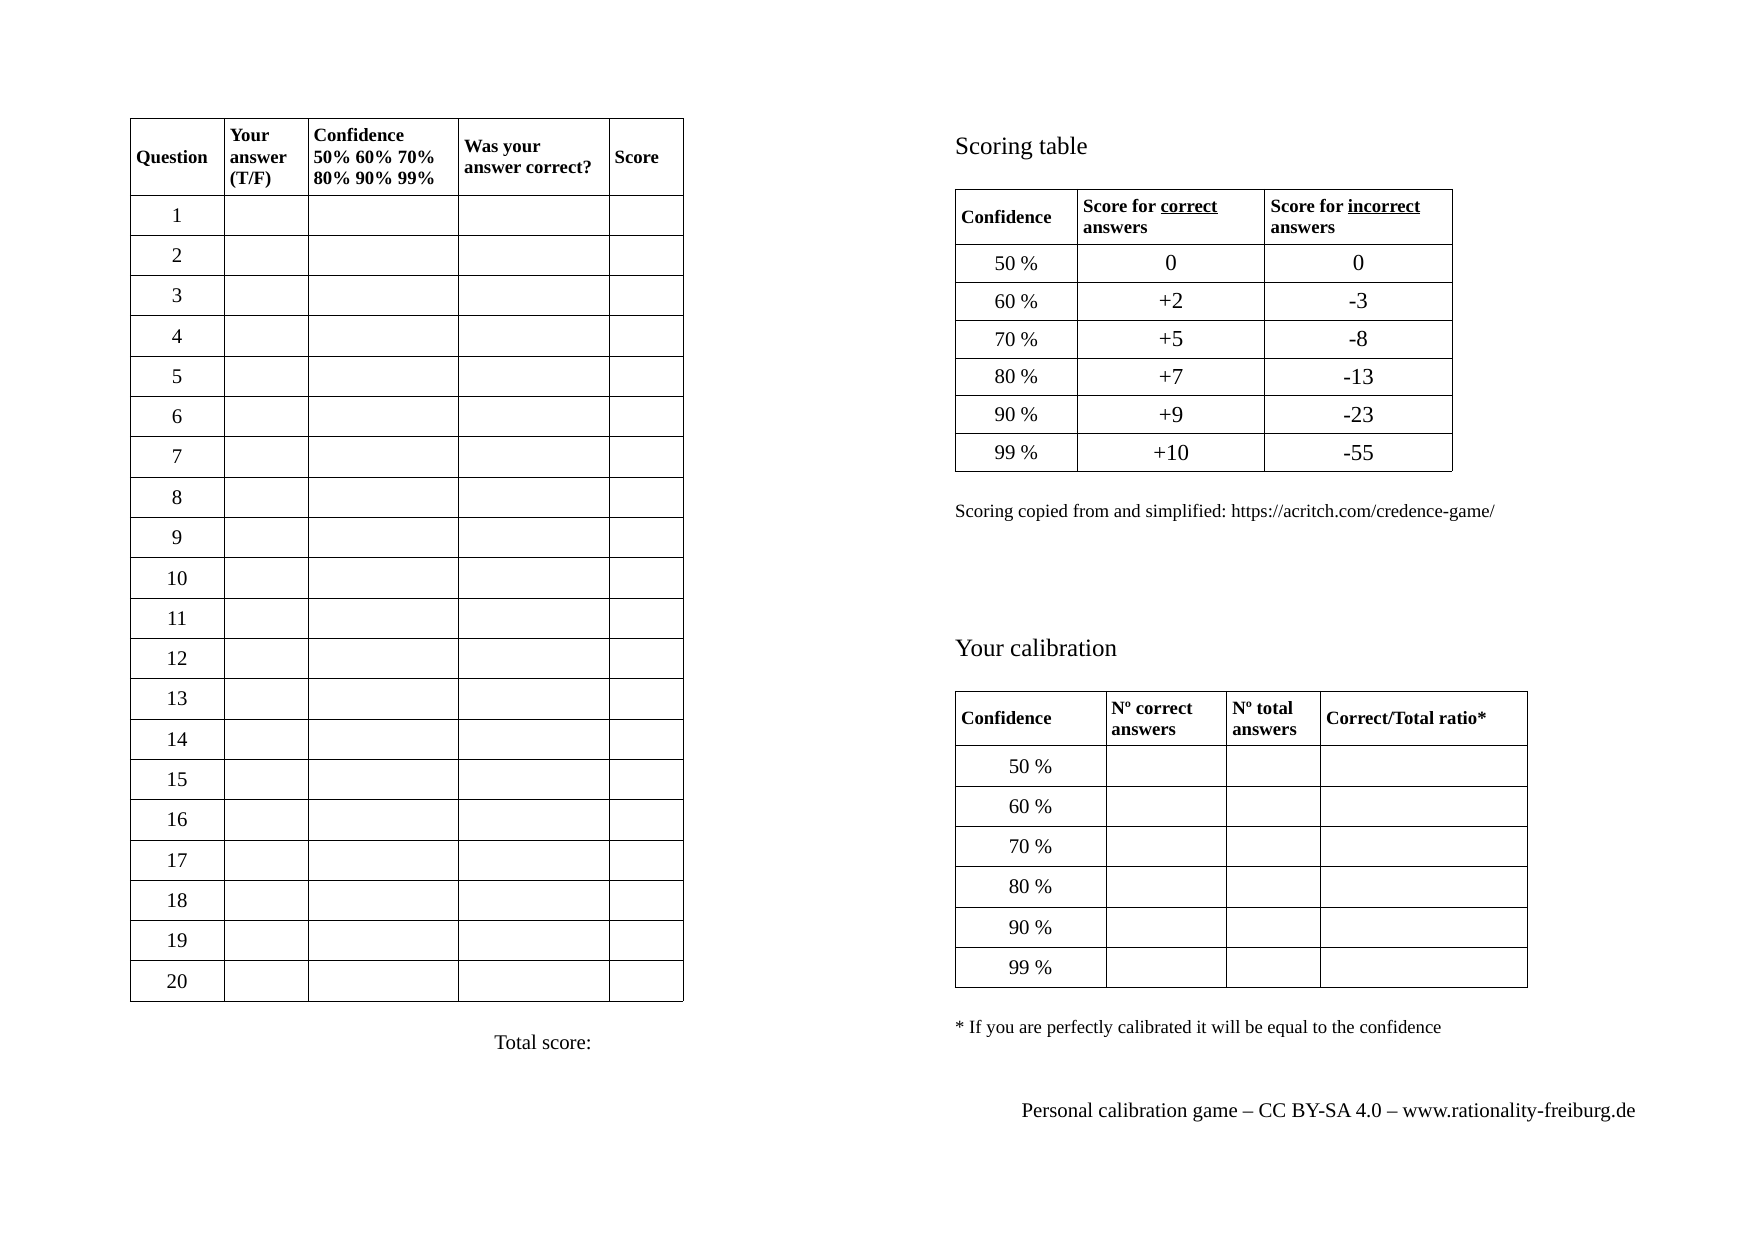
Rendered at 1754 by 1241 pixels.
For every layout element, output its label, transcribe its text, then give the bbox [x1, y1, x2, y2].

table_cell [309, 679, 458, 718]
table_cell [1321, 908, 1527, 947]
table_header Was your answer correct? [459, 119, 609, 194]
table_cell [1321, 948, 1527, 987]
table_header Confidence 50% 60% 70% 80% 90% 99% [309, 119, 458, 194]
table_cell 13 [131, 679, 224, 718]
table_cell [309, 437, 458, 477]
table_cell -13 [1265, 359, 1452, 395]
text Total score: [130, 1029, 706, 1054]
table_cell [459, 720, 609, 759]
table_cell [610, 276, 683, 315]
table_cell [225, 720, 308, 759]
table_cell 60 % [956, 787, 1106, 826]
table_header Confidence [956, 692, 1106, 745]
table_cell +10 [1078, 434, 1264, 471]
table_cell +9 [1078, 396, 1264, 433]
table_cell 20 [131, 961, 224, 1001]
table_cell [225, 760, 308, 799]
table_header Score [610, 119, 683, 194]
table_cell [610, 236, 683, 275]
table_cell [1107, 867, 1226, 907]
table_cell 70 % [956, 321, 1077, 357]
table_cell [1107, 787, 1226, 826]
table_cell -23 [1265, 396, 1452, 433]
table_cell 50 % [956, 746, 1106, 786]
table_cell [225, 478, 308, 517]
table_cell [225, 800, 308, 839]
table_cell 60 % [956, 283, 1077, 319]
table_cell [225, 558, 308, 598]
table_cell [1321, 827, 1527, 866]
table_cell +2 [1078, 283, 1264, 319]
table_cell [1107, 948, 1226, 987]
table_cell [610, 881, 683, 920]
table_cell [309, 236, 458, 275]
table_cell [459, 841, 609, 880]
table_cell [1107, 908, 1226, 947]
table_cell 99 % [956, 434, 1077, 471]
table_cell 19 [131, 921, 224, 960]
table_cell [610, 760, 683, 799]
table_cell [309, 558, 458, 598]
table_cell [225, 599, 308, 638]
table_cell [459, 881, 609, 920]
table_cell [1227, 948, 1320, 987]
table_cell [309, 316, 458, 356]
table_cell [309, 921, 458, 960]
table_cell [225, 518, 308, 557]
table_cell [309, 720, 458, 759]
text Scoring table [955, 131, 1602, 160]
table_cell [610, 921, 683, 960]
table_cell [309, 397, 458, 436]
table_cell 90 % [956, 396, 1077, 433]
table_cell 50 % [956, 245, 1077, 282]
table_header Your answer (T/F) [225, 119, 308, 194]
table_cell [309, 357, 458, 396]
table_cell [610, 357, 683, 396]
table_cell 14 [131, 720, 224, 759]
table_cell [309, 599, 458, 638]
table_cell -55 [1265, 434, 1452, 471]
table_cell [459, 236, 609, 275]
table_cell [610, 599, 683, 638]
table_cell [610, 961, 683, 1001]
table_cell 80 % [956, 867, 1106, 907]
table_cell [610, 196, 683, 235]
table_cell 1 [131, 196, 224, 235]
table_cell 0 [1078, 245, 1264, 282]
table_cell 18 [131, 881, 224, 920]
table_cell [309, 276, 458, 315]
table_cell [459, 397, 609, 436]
table_cell [459, 478, 609, 517]
table_cell 90 % [956, 908, 1106, 947]
table_header Correct/Total ratio* [1321, 692, 1527, 745]
text * If you are perfectly calibrated it will be equal to the confidence [955, 1016, 1605, 1038]
table_cell [459, 558, 609, 598]
table_cell [459, 800, 609, 839]
table_cell [459, 437, 609, 477]
table_cell 9 [131, 518, 224, 557]
table_header Score for incorrect answers [1265, 190, 1452, 244]
table_cell [459, 599, 609, 638]
table_cell [610, 518, 683, 557]
table_cell [459, 196, 609, 235]
table_cell +5 [1078, 321, 1264, 357]
table_cell 17 [131, 841, 224, 880]
table_cell [459, 276, 609, 315]
table_cell [225, 316, 308, 356]
table_header Question [131, 119, 224, 194]
table_cell [309, 639, 458, 678]
table_cell [309, 518, 458, 557]
table_cell 6 [131, 397, 224, 436]
table_cell 10 [131, 558, 224, 598]
table_cell [1227, 908, 1320, 947]
table_cell [610, 397, 683, 436]
text Your calibration [955, 633, 1605, 662]
table_cell [225, 236, 308, 275]
table_cell -3 [1265, 283, 1452, 319]
table_cell [459, 921, 609, 960]
table_cell [610, 639, 683, 678]
table_cell [459, 357, 609, 396]
table_cell [1227, 827, 1320, 866]
table_cell [610, 558, 683, 598]
table_cell [225, 921, 308, 960]
table_cell [309, 881, 458, 920]
table_cell [610, 316, 683, 356]
table_cell [610, 437, 683, 477]
table_cell [309, 478, 458, 517]
table_cell [225, 961, 308, 1001]
table_cell [225, 639, 308, 678]
table_cell [1227, 746, 1320, 786]
table_cell [610, 800, 683, 839]
text Scoring copied from and simplified: https://acritch.com/credence-game/ [955, 500, 1602, 522]
table_header Nº correct answers [1107, 692, 1226, 745]
table_cell [1321, 867, 1527, 907]
table_cell [459, 679, 609, 718]
table_cell [459, 961, 609, 1001]
table_cell -8 [1265, 321, 1452, 357]
table_cell 5 [131, 357, 224, 396]
table_cell [309, 760, 458, 799]
table_header Nº total answers [1227, 692, 1320, 745]
table_cell [459, 316, 609, 356]
table_cell 3 [131, 276, 224, 315]
table_cell [610, 720, 683, 759]
table_cell [309, 841, 458, 880]
table_cell [459, 760, 609, 799]
table_cell 0 [1265, 245, 1452, 282]
table_cell [610, 679, 683, 718]
table_cell [1321, 746, 1527, 786]
table_cell [610, 478, 683, 517]
table_cell 4 [131, 316, 224, 356]
table_cell 80 % [956, 359, 1077, 395]
table_cell [225, 437, 308, 477]
table_cell 70 % [956, 827, 1106, 866]
table_cell [225, 357, 308, 396]
table_cell 16 [131, 800, 224, 839]
table_cell [309, 961, 458, 1001]
table_header Confidence [956, 190, 1077, 244]
table_cell 12 [131, 639, 224, 678]
table_cell 15 [131, 760, 224, 799]
table_cell [459, 518, 609, 557]
table_cell [1107, 827, 1226, 866]
table_cell [610, 841, 683, 880]
table_cell [225, 841, 308, 880]
table_cell [225, 276, 308, 315]
table_cell [1321, 787, 1527, 826]
table_cell [225, 196, 308, 235]
table_cell 99 % [956, 948, 1106, 987]
table_cell 2 [131, 236, 224, 275]
table_cell [1227, 787, 1320, 826]
table_cell +7 [1078, 359, 1264, 395]
table_cell [1107, 746, 1226, 786]
table_cell 11 [131, 599, 224, 638]
table_header Score for correct answers [1078, 190, 1264, 244]
table_cell 7 [131, 437, 224, 477]
table_cell 8 [131, 478, 224, 517]
table_cell [309, 196, 458, 235]
table_cell [309, 800, 458, 839]
table_cell [225, 881, 308, 920]
table_cell [1227, 867, 1320, 907]
table_cell [225, 679, 308, 718]
table_cell [459, 639, 609, 678]
table_cell [225, 397, 308, 436]
